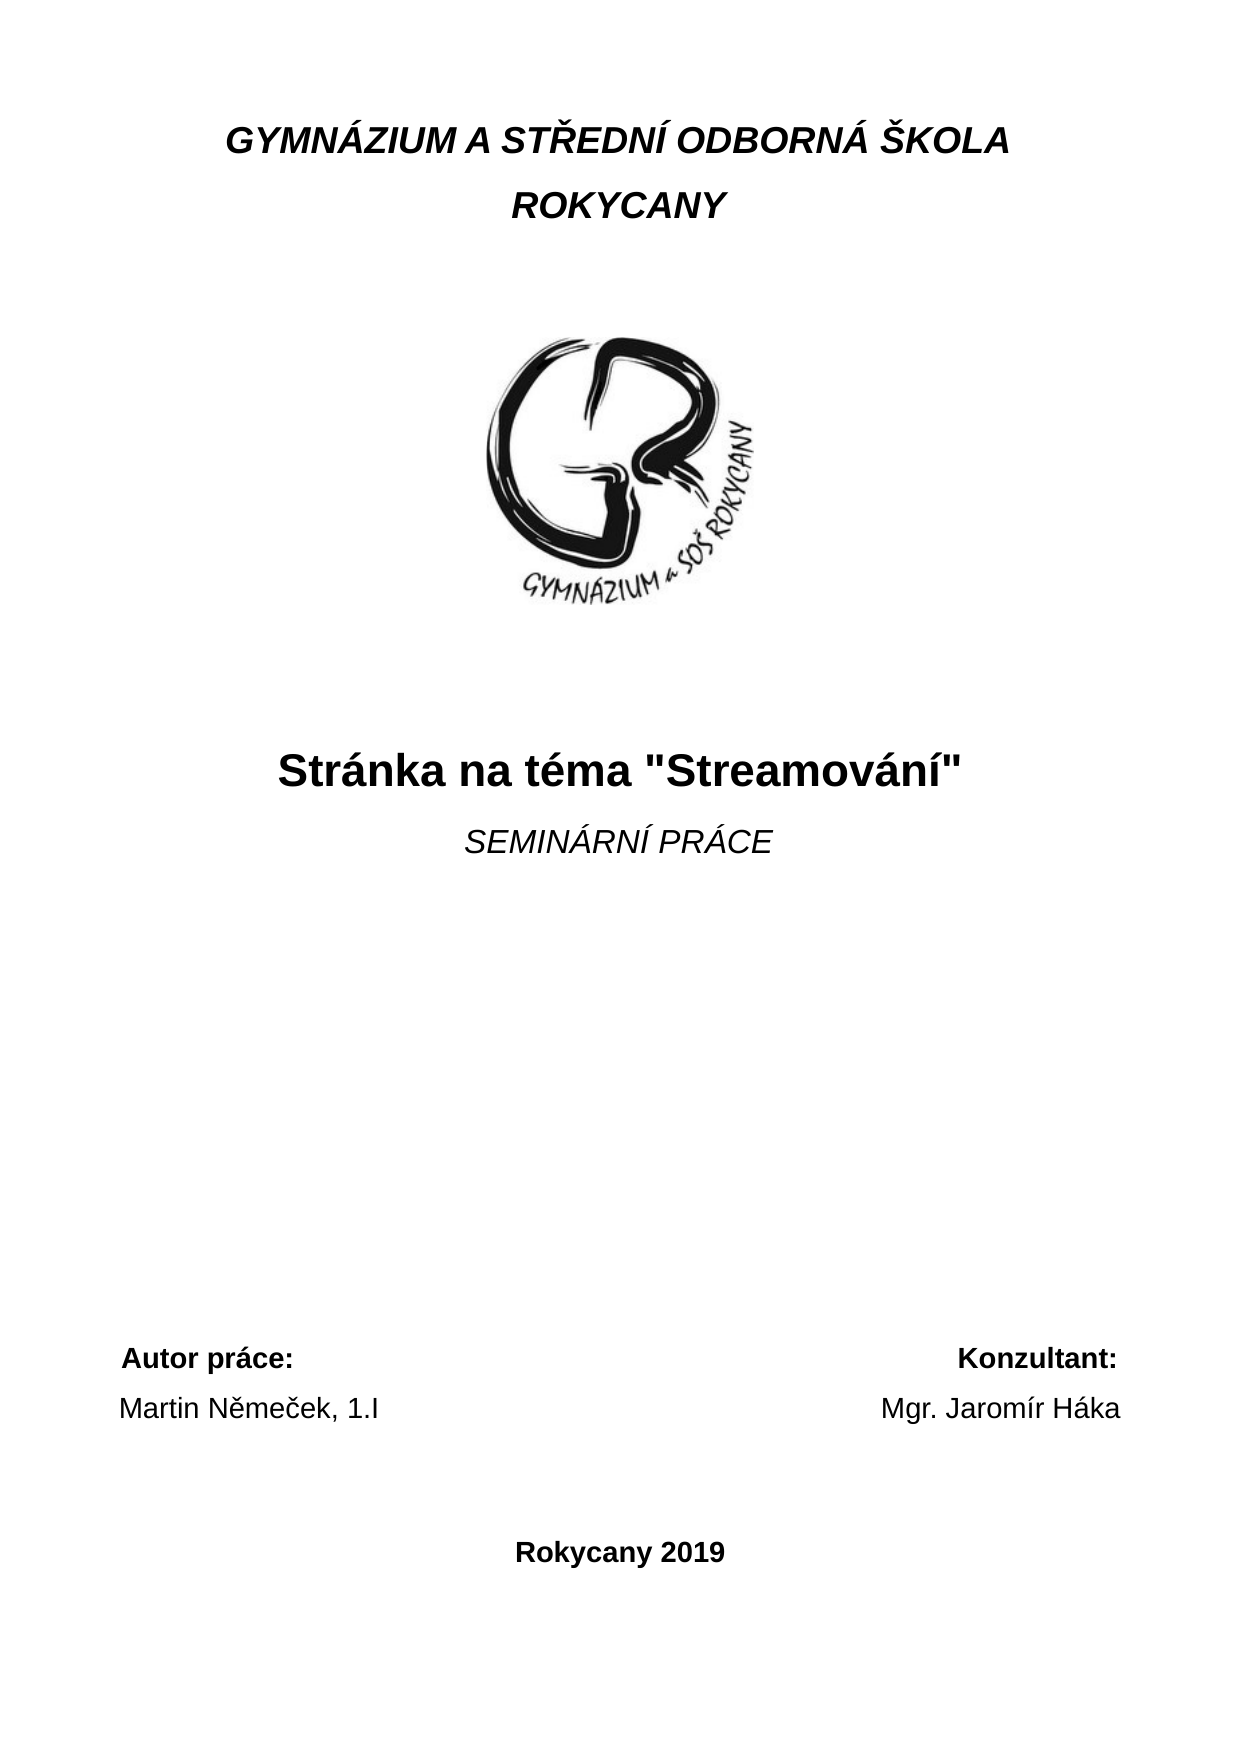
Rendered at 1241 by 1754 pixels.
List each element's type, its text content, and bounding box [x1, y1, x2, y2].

text Martin Němeček, 1.I Mgr. Jaromír Háka [118, 1391, 1122, 1425]
text ROKYCANY [148, 183, 1093, 226]
text Rokycany 2019 [118, 1535, 1122, 1568]
text SEMINÁRNÍ PRÁCE [118, 822, 1122, 861]
picture [486, 337, 754, 605]
text Autor práce: Konzultant: [118, 1341, 1122, 1374]
text GYMNÁZIUM A STŘEDNÍ ODBORNÁ ŠKOLA [148, 118, 1093, 161]
text Stránka na téma "Streamování" [118, 743, 1122, 796]
